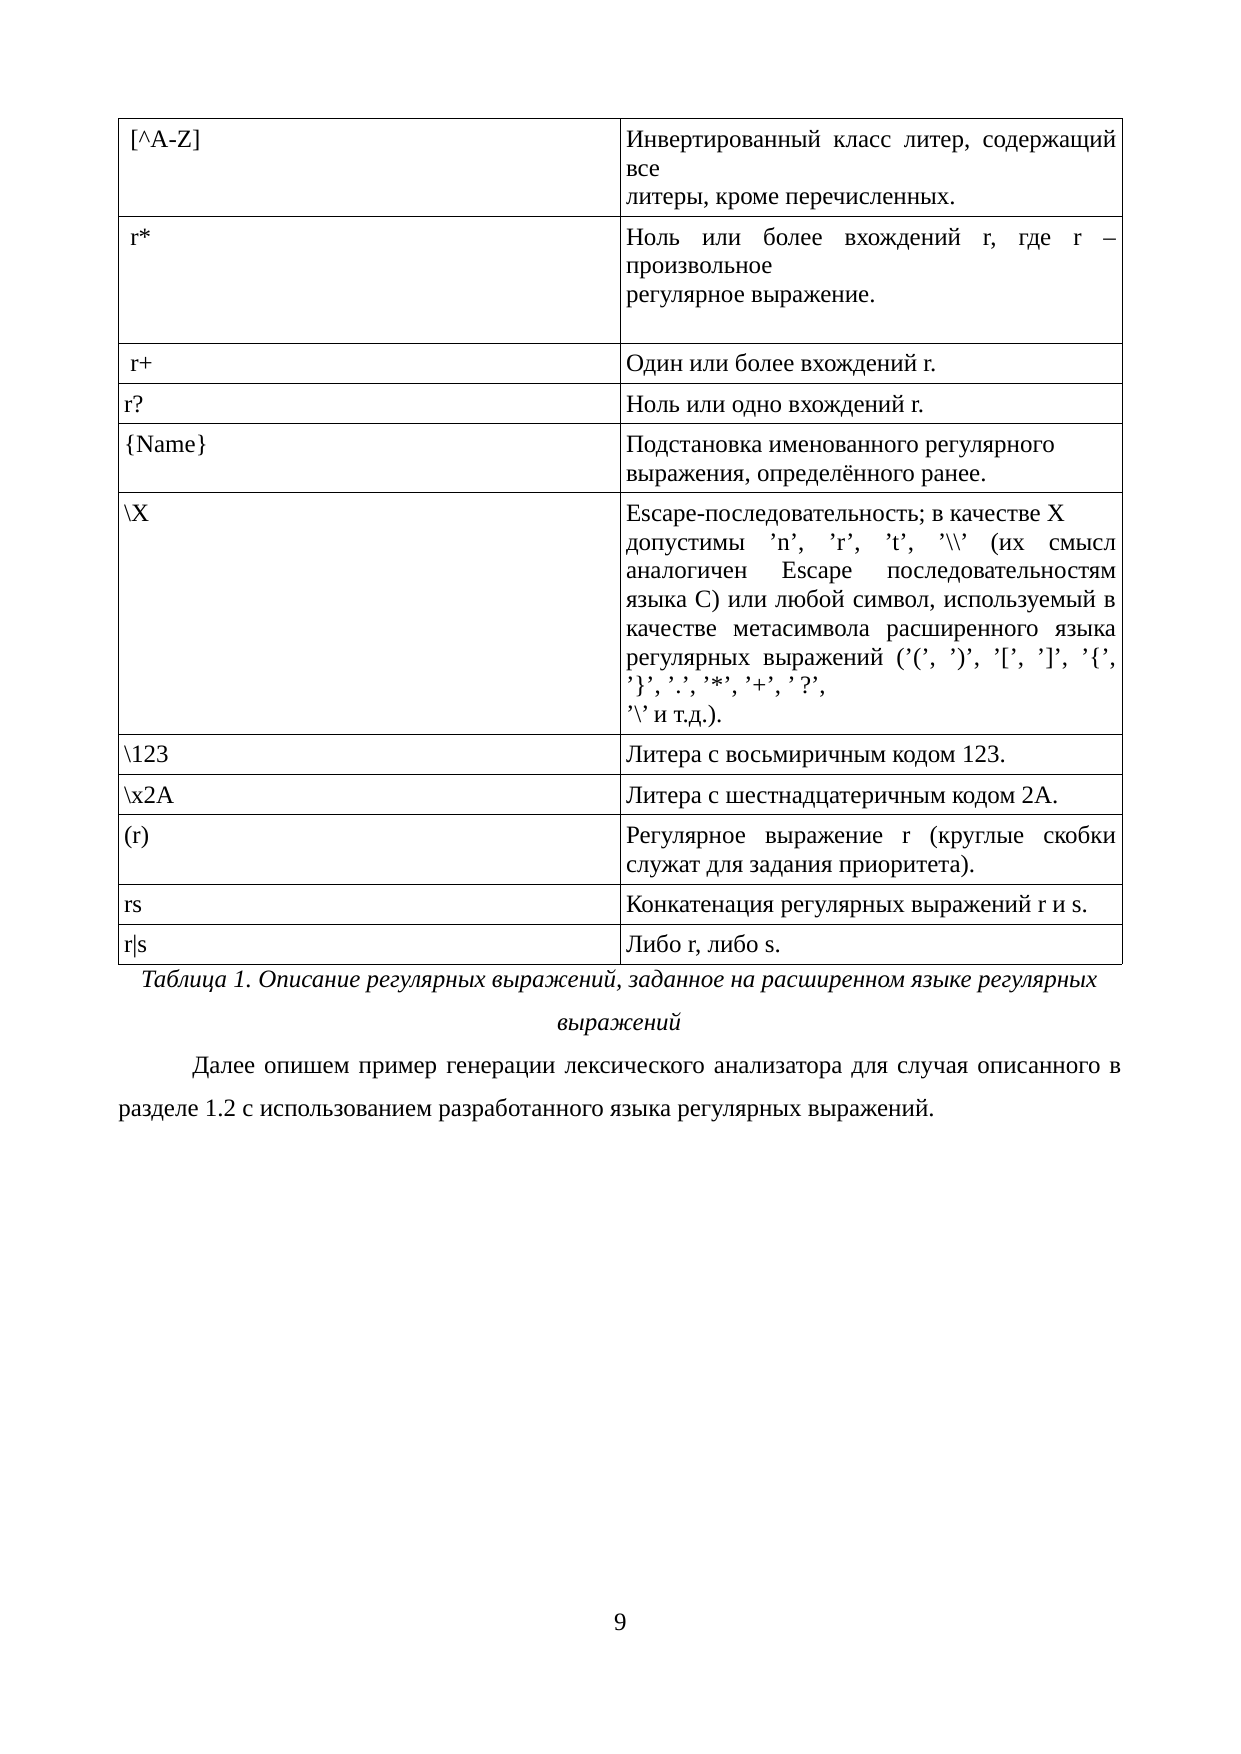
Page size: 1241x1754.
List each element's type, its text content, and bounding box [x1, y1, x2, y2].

table_cell \X [119, 493, 620, 734]
table_cell (r) [119, 815, 620, 883]
text Далее опишем пример генерации лексического анализатора для случая описанного в разделе 1.2 с использованием разработанного языка регулярных выражений. [118, 1050, 1122, 1122]
table_cell Литера с восьмиричным кодом 123. [621, 735, 1122, 774]
table_cell Подстановка именованного регулярного выражения, определённого ранее. [621, 424, 1122, 492]
table_cell [^A-Z] [119, 119, 620, 216]
table_cell r* [119, 217, 620, 342]
table_cell r|s [119, 925, 620, 964]
table_cell Инвертированный класс литер, содержащий все литеры, кроме перечисленных. [621, 119, 1122, 216]
table_cell {Name} [119, 424, 620, 492]
table_cell Ноль или одно вхождений r. [621, 384, 1122, 423]
table_cell \x2A [119, 775, 620, 814]
table_cell Регулярное выражение r (круглые скобки служат для задания приоритета). [621, 815, 1122, 883]
table_cell r? [119, 384, 620, 423]
table_cell r+ [119, 344, 620, 383]
table_cell Конкатенация регулярных выражений r и s. [621, 885, 1122, 924]
table_cell rs [119, 885, 620, 924]
text Таблица 1. Описание регулярных выражений, заданное на расширенном языке регулярных выражений [118, 965, 1122, 1036]
table_cell Литера с шестнадцатеричным кодом 2A. [621, 775, 1122, 814]
table_cell Ноль или более вхождений r, где r – произвольное регулярное выражение. [621, 217, 1122, 342]
table_cell \123 [119, 735, 620, 774]
table_cell Один или более вхождений r. [621, 344, 1122, 383]
table_cell Escape-последовательность; в качестве X допустимы ’n’, ’r’, ’t’, ’\\’ (их смысл аналогичен Escape последовательностям языка C) или любой символ, используемый в качестве метасимвола расширенного языка регулярных выражений (’(’, ’)’, ’[’, ’]’, ’{’, ’}’, ’.’, ’*’, ’+’, ’ ?’, ’\’ и т.д.). [621, 493, 1122, 734]
table_cell Либо r, либо s. [621, 925, 1122, 964]
